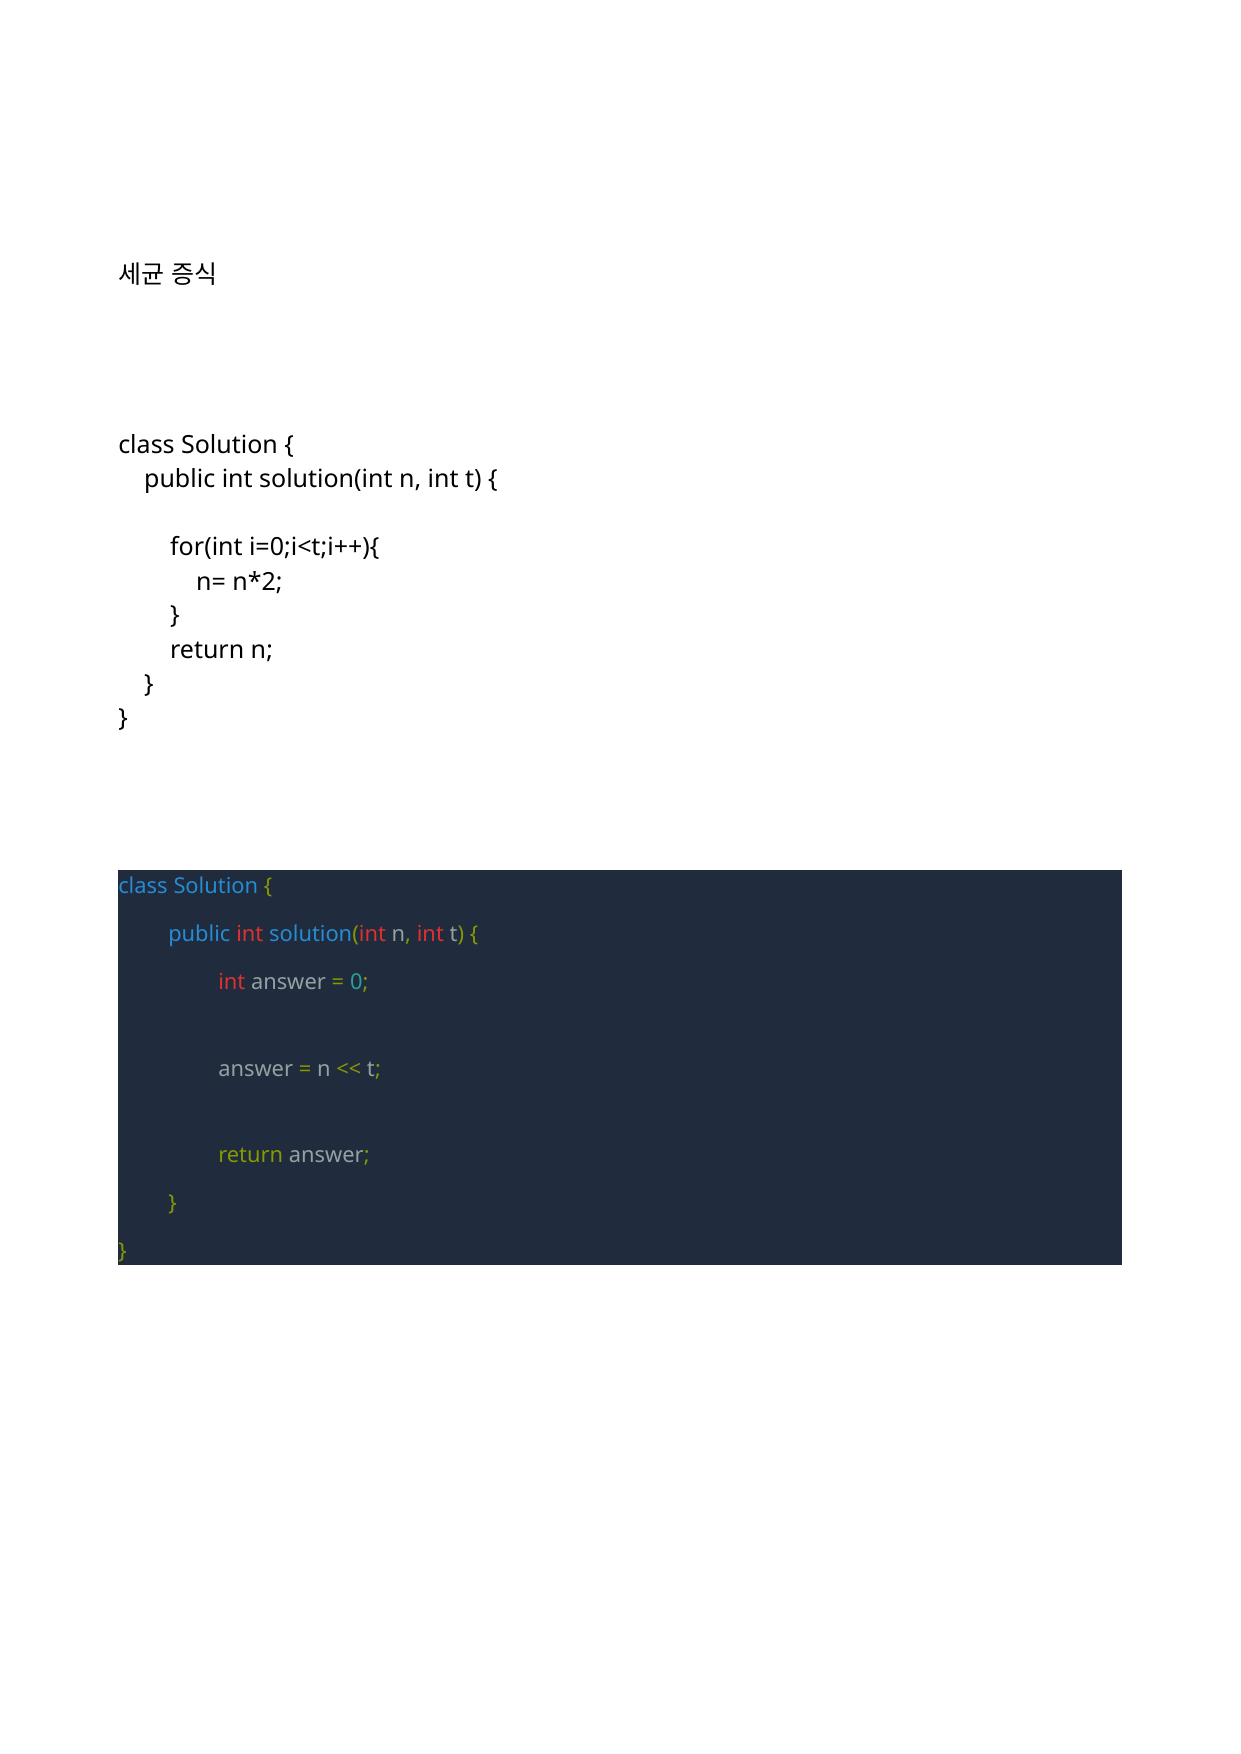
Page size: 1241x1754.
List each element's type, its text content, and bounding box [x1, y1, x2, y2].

text return answer; [118, 1139, 1122, 1169]
text answer = n << t; [118, 1053, 1122, 1082]
text n= n*2; [118, 563, 1122, 597]
text } [118, 665, 1122, 699]
text class Solution { [118, 870, 1122, 899]
text int answer = 0; [118, 966, 1122, 996]
text } [118, 597, 1122, 631]
text } [118, 1187, 1122, 1217]
text } [118, 1236, 1122, 1265]
text return n; [118, 631, 1122, 665]
text class Solution { [118, 427, 1122, 461]
text public int solution(int n, int t) { [118, 918, 1122, 948]
text for(int i=0;i<t;i++){ [118, 529, 1122, 563]
text 세균 증식 [118, 254, 1122, 291]
text public int solution(int n, int t) { [118, 461, 1122, 495]
text } [118, 699, 1122, 733]
